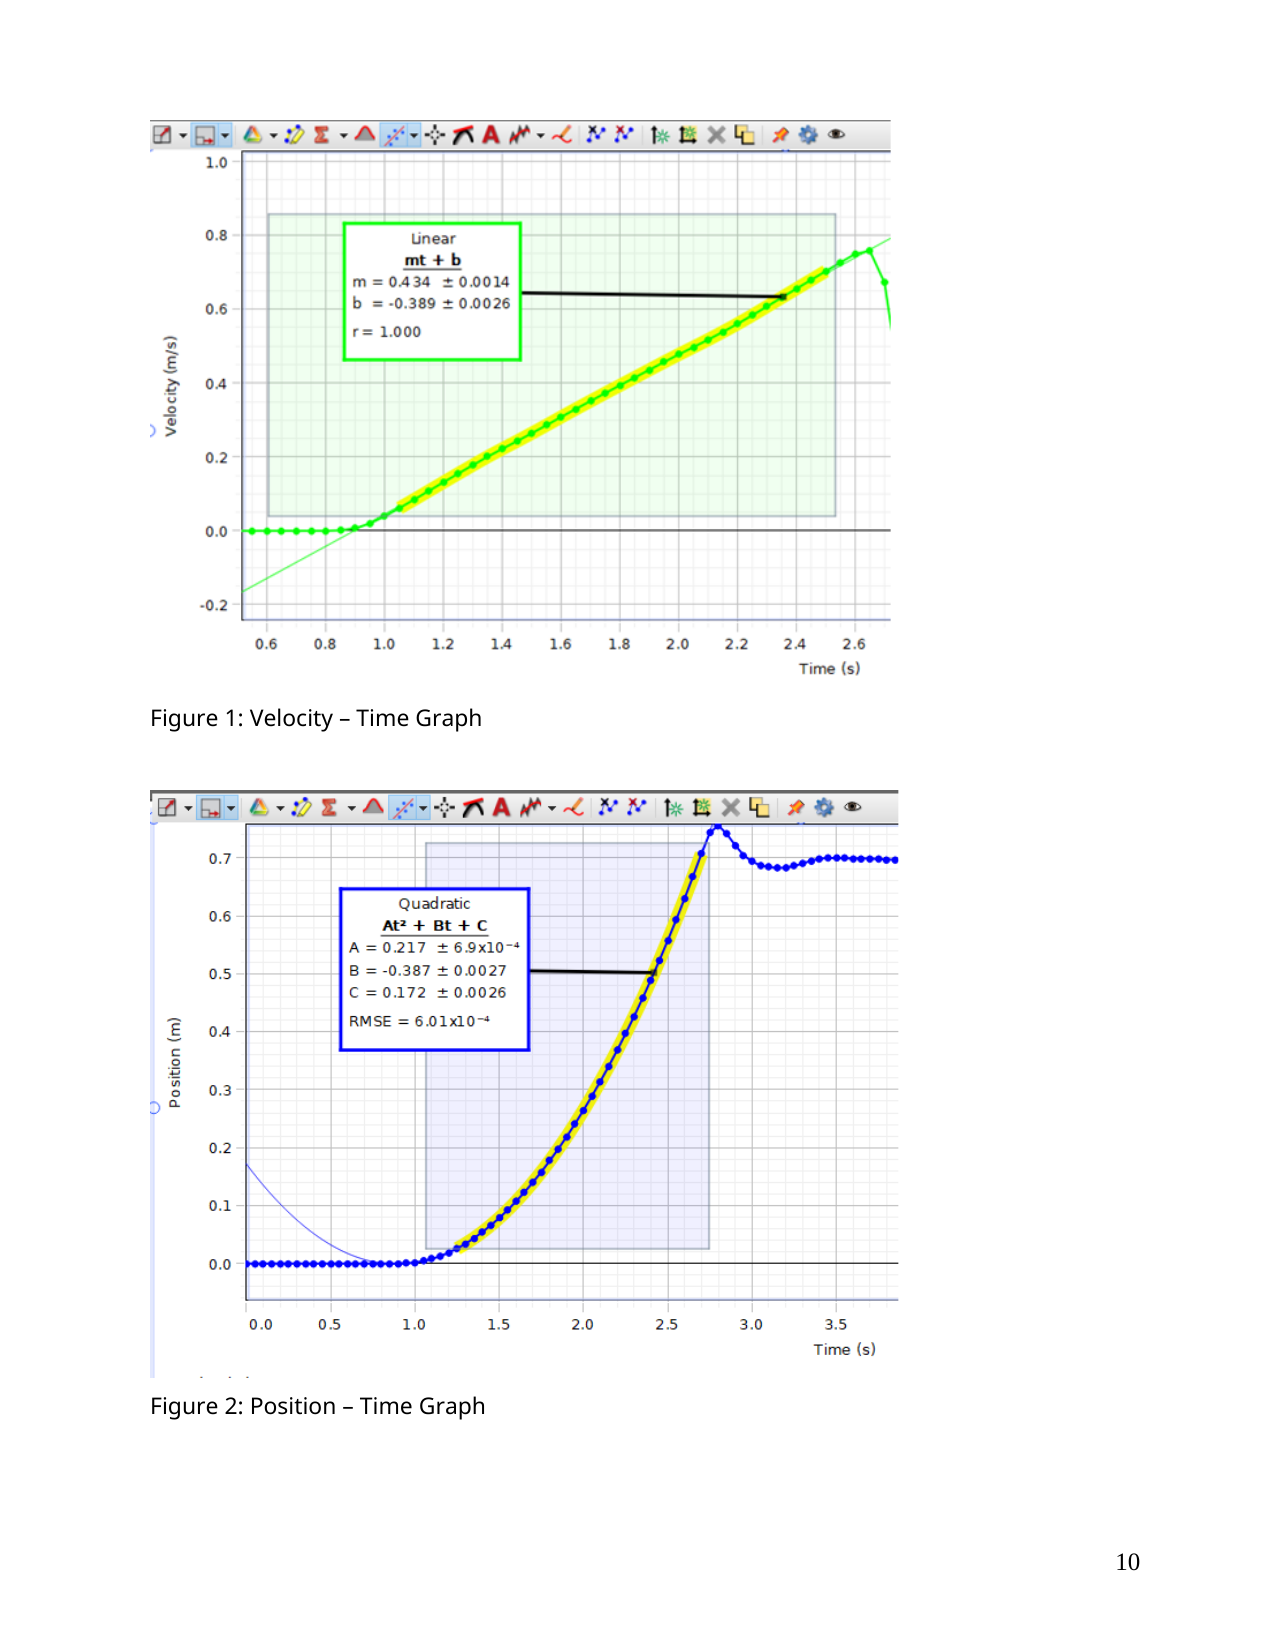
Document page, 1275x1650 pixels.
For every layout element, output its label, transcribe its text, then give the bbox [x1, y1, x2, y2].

text Figure 1: Velocity – Time Graph [150, 702, 1140, 734]
text Figure 2: Position – Time Graph [150, 1390, 1140, 1421]
picture [150, 120, 891, 690]
picture [150, 790, 899, 1378]
